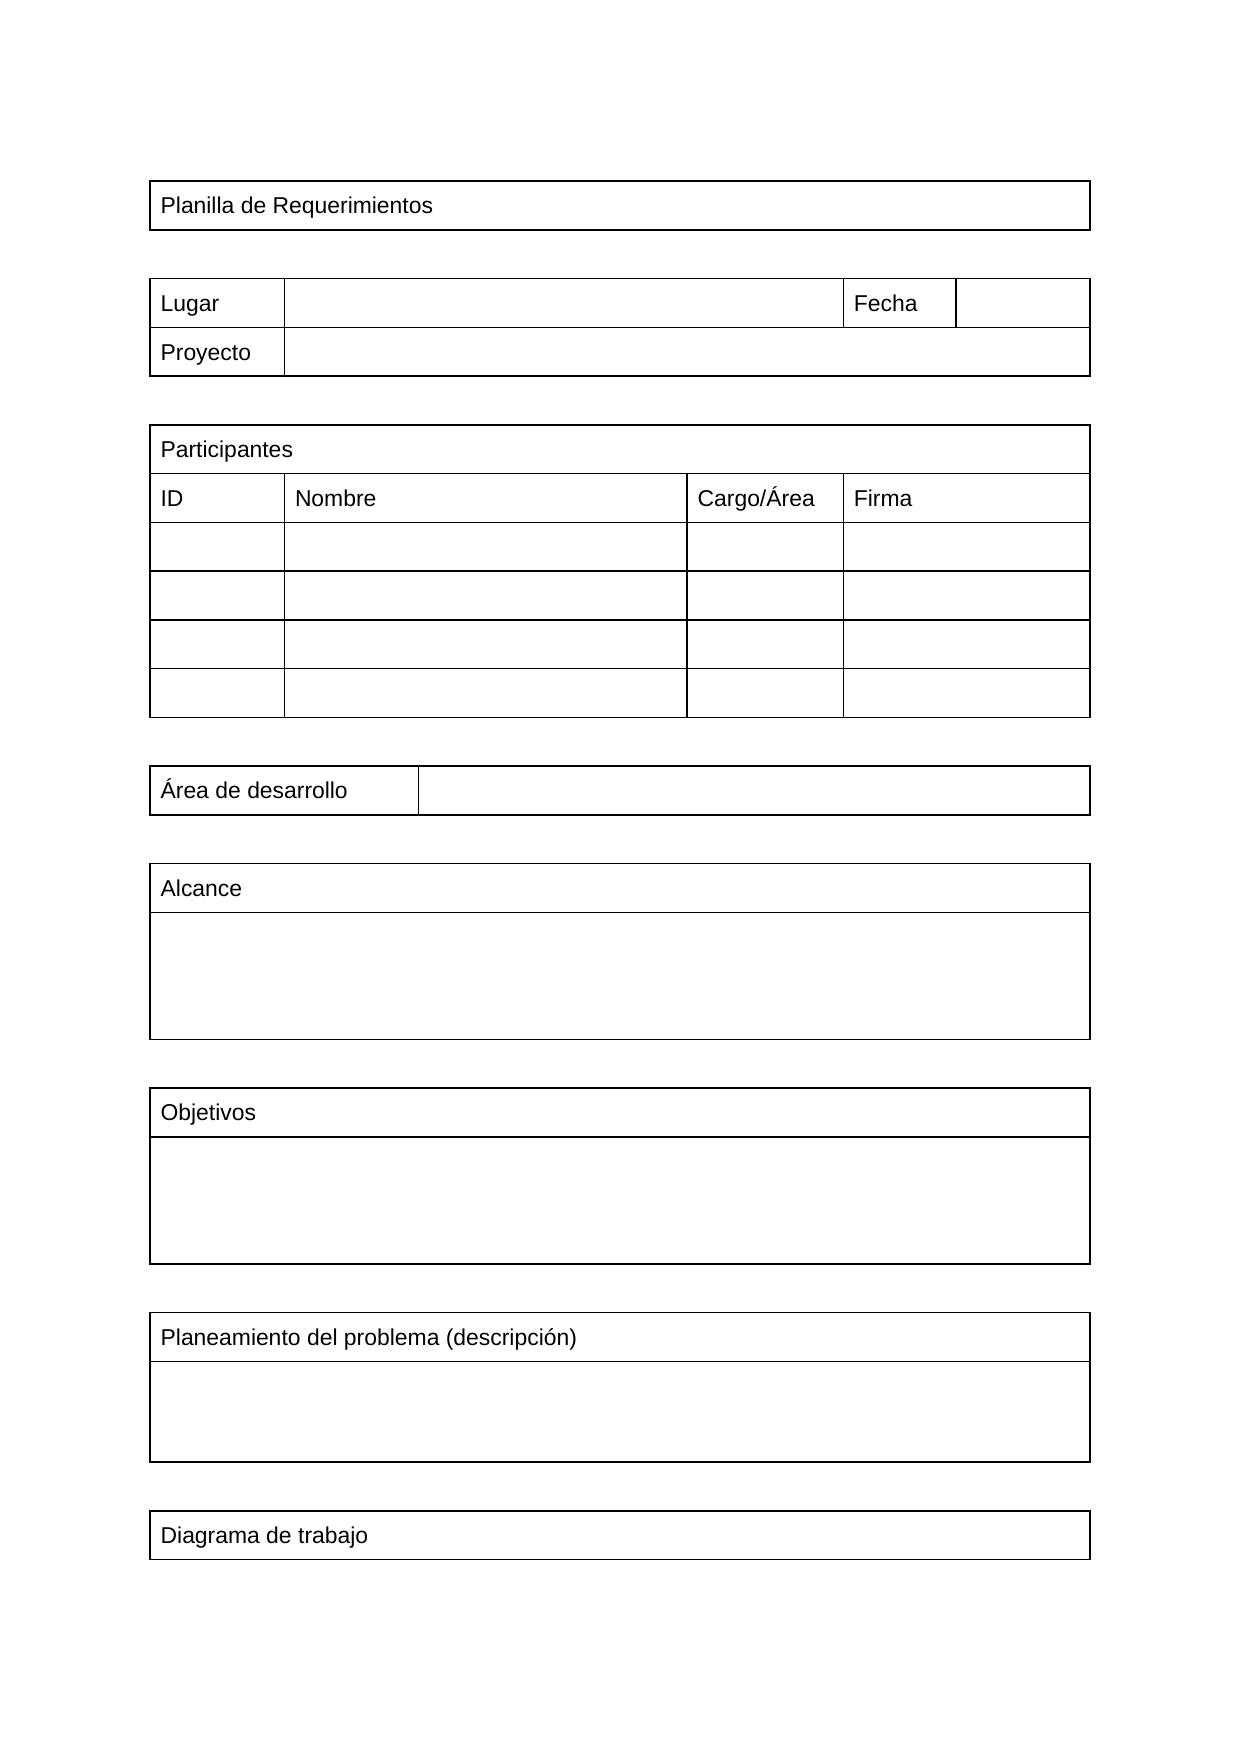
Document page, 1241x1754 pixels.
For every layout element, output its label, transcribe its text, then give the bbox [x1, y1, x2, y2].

table_cell [150, 1463, 284, 1510]
table_cell [150, 1265, 284, 1312]
table_cell [150, 231, 284, 278]
table_cell [151, 913, 1089, 1038]
table_cell Lugar [151, 279, 284, 326]
table_cell ID [151, 474, 284, 521]
table_cell [956, 816, 1090, 863]
table_cell [844, 572, 1089, 619]
table_cell [285, 621, 686, 668]
table_cell [843, 377, 956, 424]
table_cell [956, 1463, 1090, 1510]
table_cell [688, 523, 843, 570]
table_cell [553, 377, 687, 424]
table_cell [419, 231, 553, 278]
table_cell Alcance [151, 864, 1089, 911]
table_cell [151, 1138, 1089, 1263]
table_cell Nombre [285, 474, 686, 521]
table_cell [843, 816, 956, 863]
table_cell [150, 816, 284, 863]
table_cell Diagrama de trabajo [151, 1512, 1089, 1559]
table_cell [843, 718, 956, 765]
table_cell [284, 816, 418, 863]
table_cell [956, 1040, 1090, 1087]
table_cell [957, 279, 1089, 326]
table_cell [687, 816, 843, 863]
table_cell [843, 1463, 956, 1510]
table_cell [687, 377, 843, 424]
table_cell [687, 1463, 843, 1510]
table_cell [151, 1362, 1089, 1461]
table_cell [688, 621, 843, 668]
table_cell Planeamiento del problema (descripción) [151, 1313, 1089, 1361]
table_cell [843, 1265, 956, 1312]
table_cell [688, 669, 843, 716]
table_cell [285, 669, 686, 716]
table_cell Objetivos [151, 1089, 1089, 1136]
table_cell [553, 816, 687, 863]
table_cell Proyecto [151, 328, 284, 375]
table_cell [284, 231, 418, 278]
table_cell [419, 816, 553, 863]
table_cell [687, 718, 843, 765]
table_cell [843, 231, 956, 278]
table_cell [150, 1040, 284, 1087]
table_cell Cargo/Área [688, 474, 843, 521]
table_cell [151, 523, 284, 570]
table_cell [150, 718, 284, 765]
table_cell Firma [844, 474, 1089, 521]
table_cell [553, 1463, 687, 1510]
table_cell [956, 1265, 1090, 1312]
table_cell [553, 1040, 687, 1087]
table_cell [284, 1463, 418, 1510]
table_cell [844, 621, 1089, 668]
table_cell [285, 279, 843, 326]
table_header Planilla de Requerimientos [151, 182, 1089, 229]
table_cell [687, 1040, 843, 1087]
table_cell [419, 718, 553, 765]
table_cell [150, 377, 284, 424]
table_cell [553, 231, 687, 278]
table_cell [687, 1265, 843, 1312]
table_cell [956, 377, 1090, 424]
table_cell [419, 377, 553, 424]
table_cell [688, 572, 843, 619]
table_cell [151, 621, 284, 668]
table_cell [284, 377, 418, 424]
table_cell [553, 1265, 687, 1312]
table_cell [284, 1040, 418, 1087]
table_cell Fecha [844, 279, 955, 326]
table_cell [553, 718, 687, 765]
table_cell [285, 328, 1089, 375]
table_cell [844, 669, 1089, 716]
table_cell [419, 1463, 553, 1510]
table_cell [843, 1040, 956, 1087]
table_cell [285, 523, 686, 570]
table_cell [956, 231, 1090, 278]
table_cell [151, 572, 284, 619]
table_cell [284, 1265, 418, 1312]
table_cell [151, 669, 284, 716]
table_cell Participantes [151, 426, 1089, 473]
table_cell [687, 231, 843, 278]
table_cell [956, 718, 1090, 765]
table_cell [419, 1040, 553, 1087]
table_cell Área de desarrollo [151, 767, 418, 814]
table_cell [419, 1265, 553, 1312]
table_cell [419, 767, 1089, 814]
table_cell [285, 572, 686, 619]
table_cell [284, 718, 418, 765]
table_cell [844, 523, 1089, 570]
